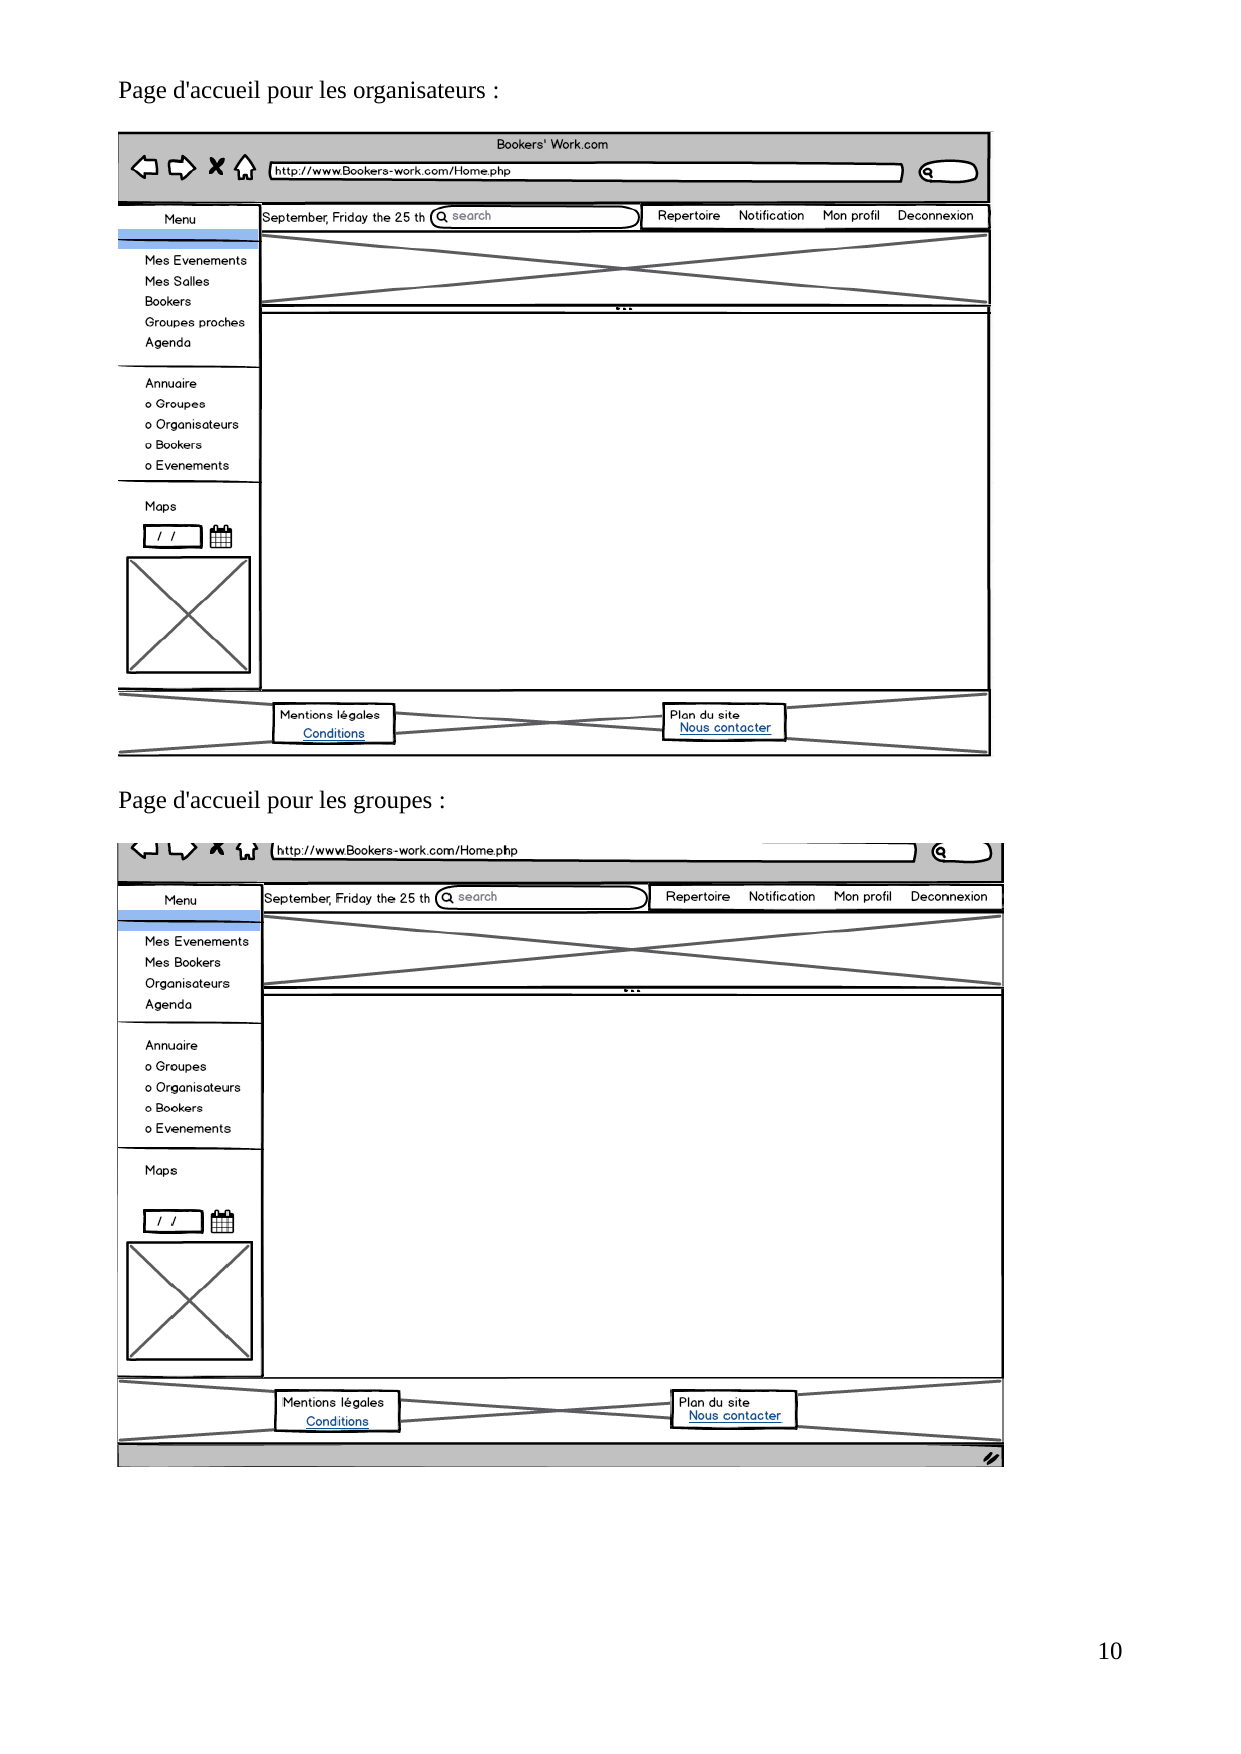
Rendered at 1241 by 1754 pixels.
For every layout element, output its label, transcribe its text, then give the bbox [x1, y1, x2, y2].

text Page d'accueil pour les organisateurs : [118, 75, 1122, 104]
text Page d'accueil pour les groupes : [118, 786, 1122, 814]
